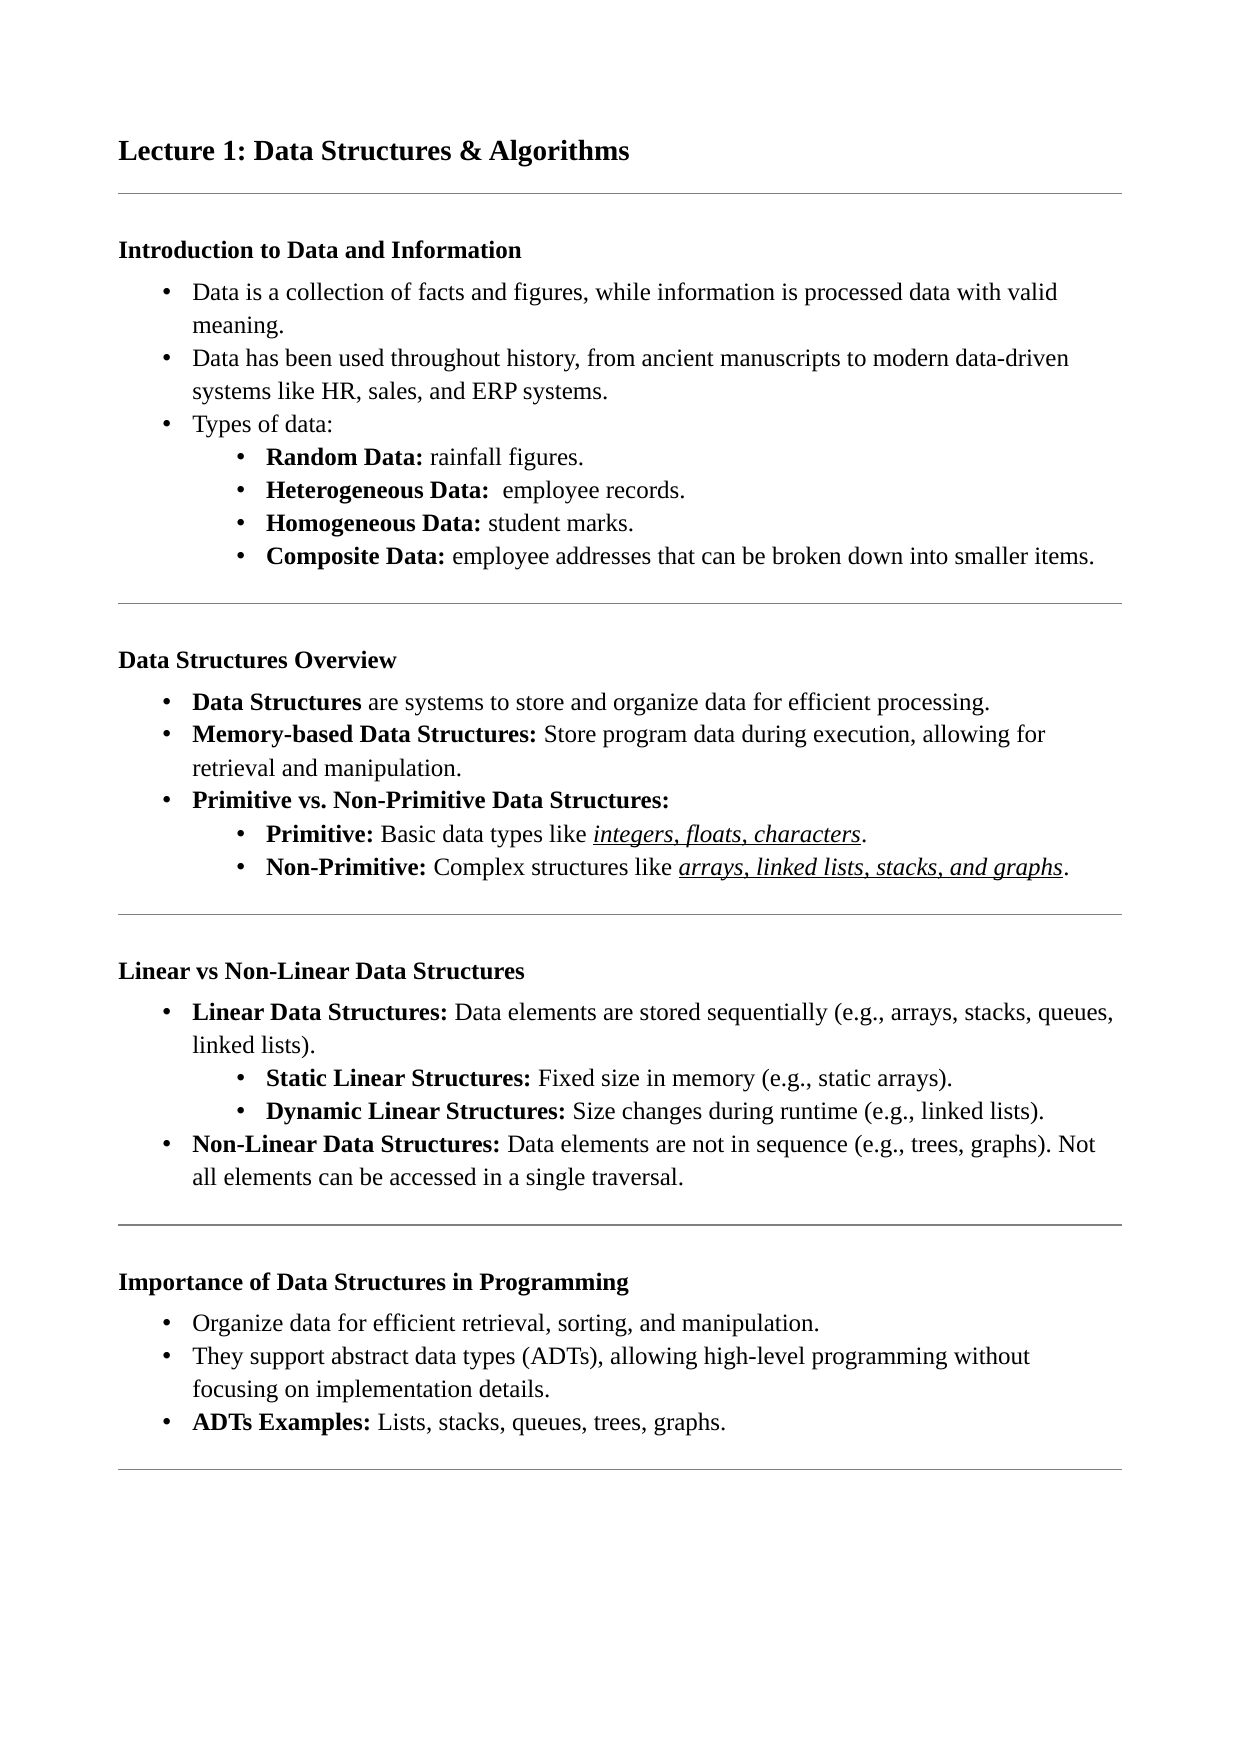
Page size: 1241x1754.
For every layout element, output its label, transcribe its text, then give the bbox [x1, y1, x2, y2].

list Linear Data Structures: Data elements are stored sequentially (e.g., arrays, stacks, queues, linked lists). [162, 997, 1122, 1059]
list Composite Data: employee addresses that can be broken down into smaller items. [236, 541, 1122, 570]
subtitle Importance of Data Structures in Programming [118, 1267, 1122, 1296]
list Homogeneous Data: student marks. [236, 508, 1122, 537]
list Heterogeneous Data: employee records. [236, 475, 1122, 504]
list Dynamic Linear Structures: Size changes during runtime (e.g., linked lists). [236, 1096, 1122, 1125]
list Organize data for efficient retrieval, sorting, and manipulation. [162, 1308, 1122, 1337]
list Primitive vs. Non-Primitive Data Structures: [162, 786, 1122, 814]
list Random Data: rainfall figures. [236, 442, 1122, 471]
list Data is a collection of facts and figures, while information is processed data with valid meaning. [162, 277, 1122, 338]
list Data Structures are systems to store and organize data for efficient processing. [162, 687, 1122, 715]
list Primitive: Basic data types like integers, floats, characters. [236, 819, 1122, 847]
list Types of data: [162, 409, 1122, 438]
list Static Linear Structures: Fixed size in memory (e.g., static arrays). [236, 1063, 1122, 1092]
subtitle Introduction to Data and Information [118, 236, 1122, 264]
subtitle Linear vs Non-Linear Data Structures [118, 956, 1122, 985]
subtitle Data Structures Overview [118, 645, 1122, 674]
list Data has been used throughout history, from ancient manuscripts to modern data-driven systems like HR, sales, and ERP systems. [162, 343, 1122, 404]
list Non-Linear Data Structures: Data elements are not in sequence (e.g., trees, graphs). Not all elements can be accessed in a single traversal. [162, 1129, 1122, 1191]
list ADTs Examples: Lists, stacks, queues, trees, graphs. [162, 1407, 1122, 1436]
list They support abstract data types (ADTs), allowing high-level programming without focusing on implementation details. [162, 1341, 1122, 1403]
list Non-Primitive: Complex structures like arrays, linked lists, stacks, and graphs. [236, 852, 1122, 880]
list Memory-based Data Structures: Store program data during execution, allowing for retrieval and manipulation. [162, 719, 1122, 781]
subtitle Lecture 1: Data Structures & Algorithms [118, 133, 1122, 166]
